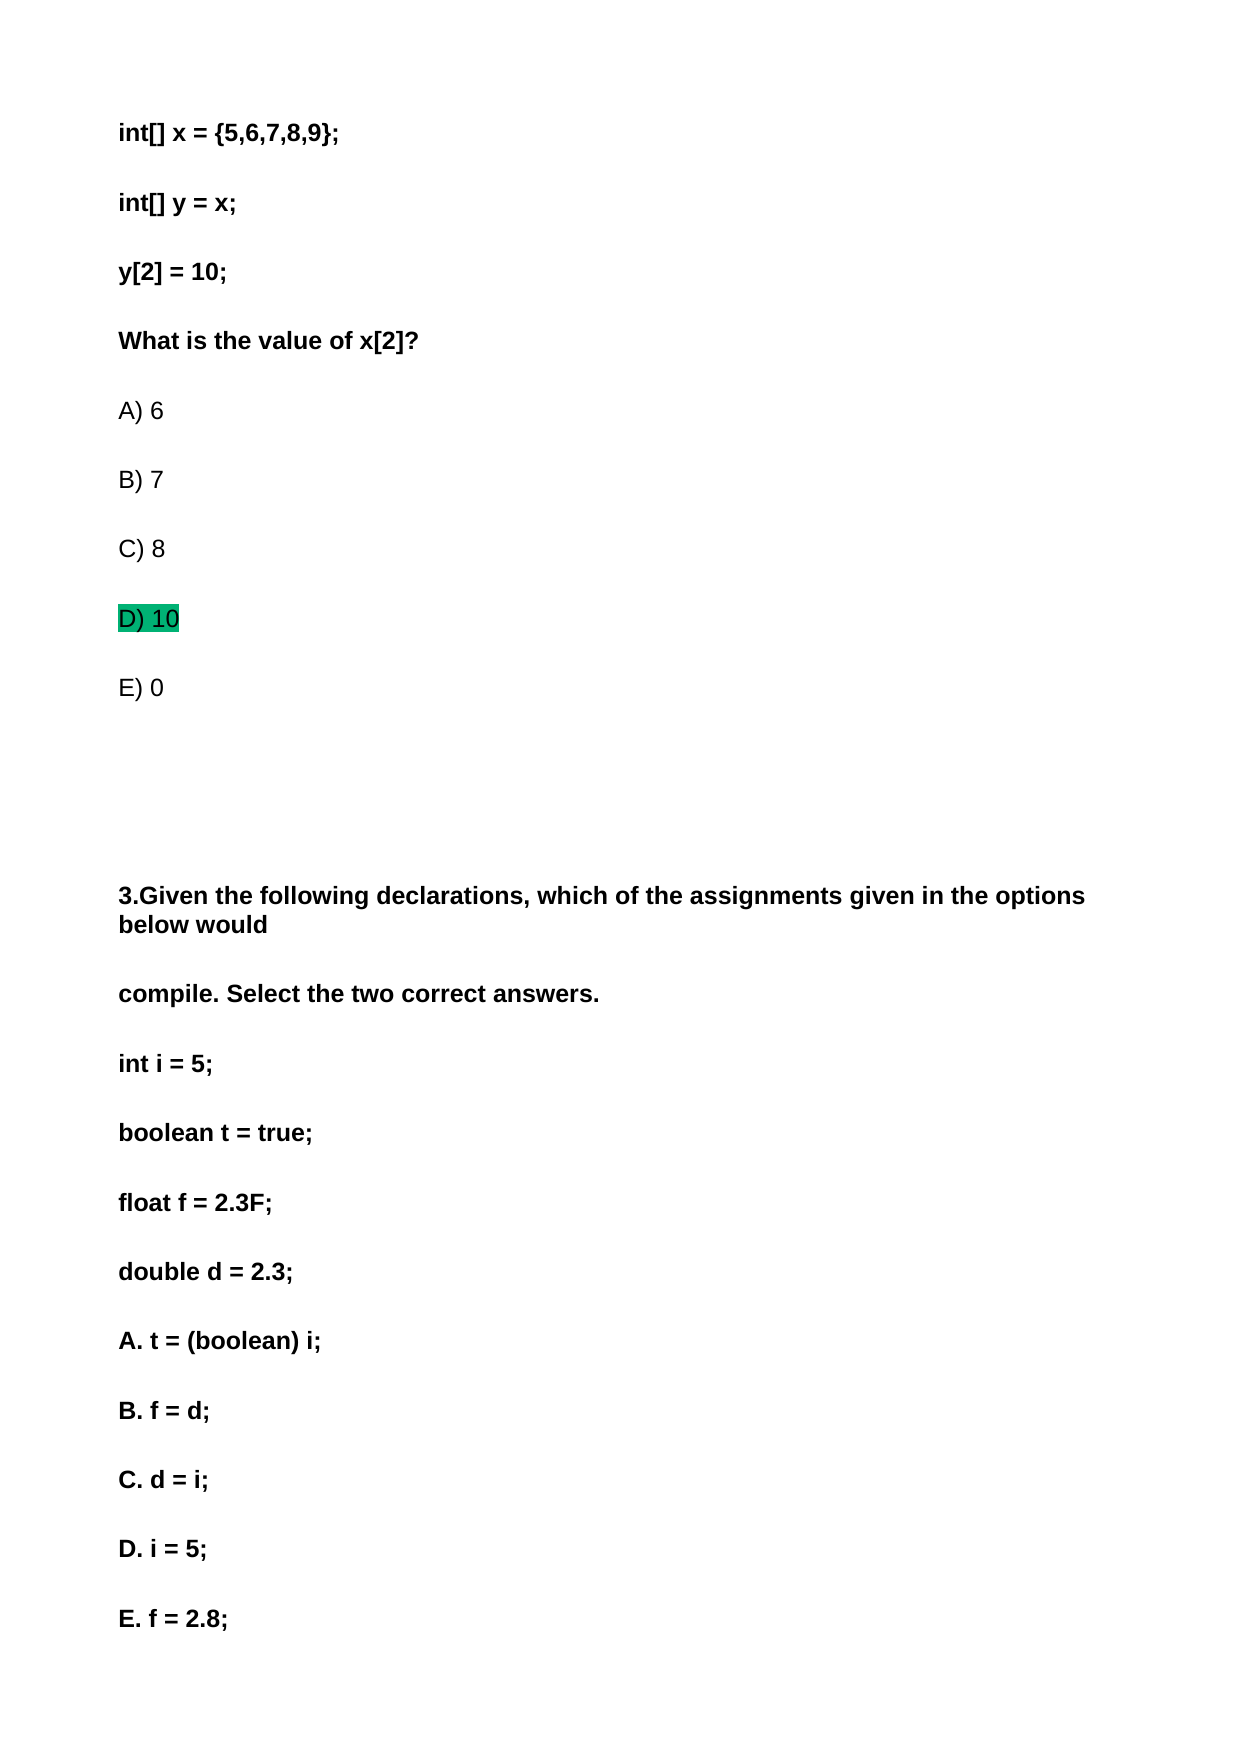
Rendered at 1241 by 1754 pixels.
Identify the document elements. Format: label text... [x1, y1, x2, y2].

text compile. Select the two correct answers. [118, 979, 1122, 1008]
text y[2] = 10; [118, 257, 1122, 286]
text C. d = i; [118, 1465, 1122, 1494]
text float f = 2.3F; [118, 1187, 1122, 1216]
text E) 0 [118, 673, 1122, 702]
text boolean t = true; [118, 1118, 1122, 1147]
text D. i = 5; [118, 1534, 1122, 1563]
text E. f = 2.8; [118, 1604, 1122, 1632]
text int[] y = x; [118, 187, 1122, 216]
text double d = 2.3; [118, 1257, 1122, 1286]
text A) 6 [118, 396, 1122, 424]
text int i = 5; [118, 1049, 1122, 1077]
text int[] x = {5,6,7,8,9}; [118, 118, 1122, 147]
text B. f = d; [118, 1396, 1122, 1424]
text B) 7 [118, 465, 1122, 494]
text C) 8 [118, 534, 1122, 563]
text A. t = (boolean) i; [118, 1326, 1122, 1355]
text D) 10 [118, 604, 1122, 632]
text What is the value of x[2]? [118, 326, 1122, 355]
text 3.Given the following declarations, which of the assignments given in the options below would [118, 881, 1122, 939]
